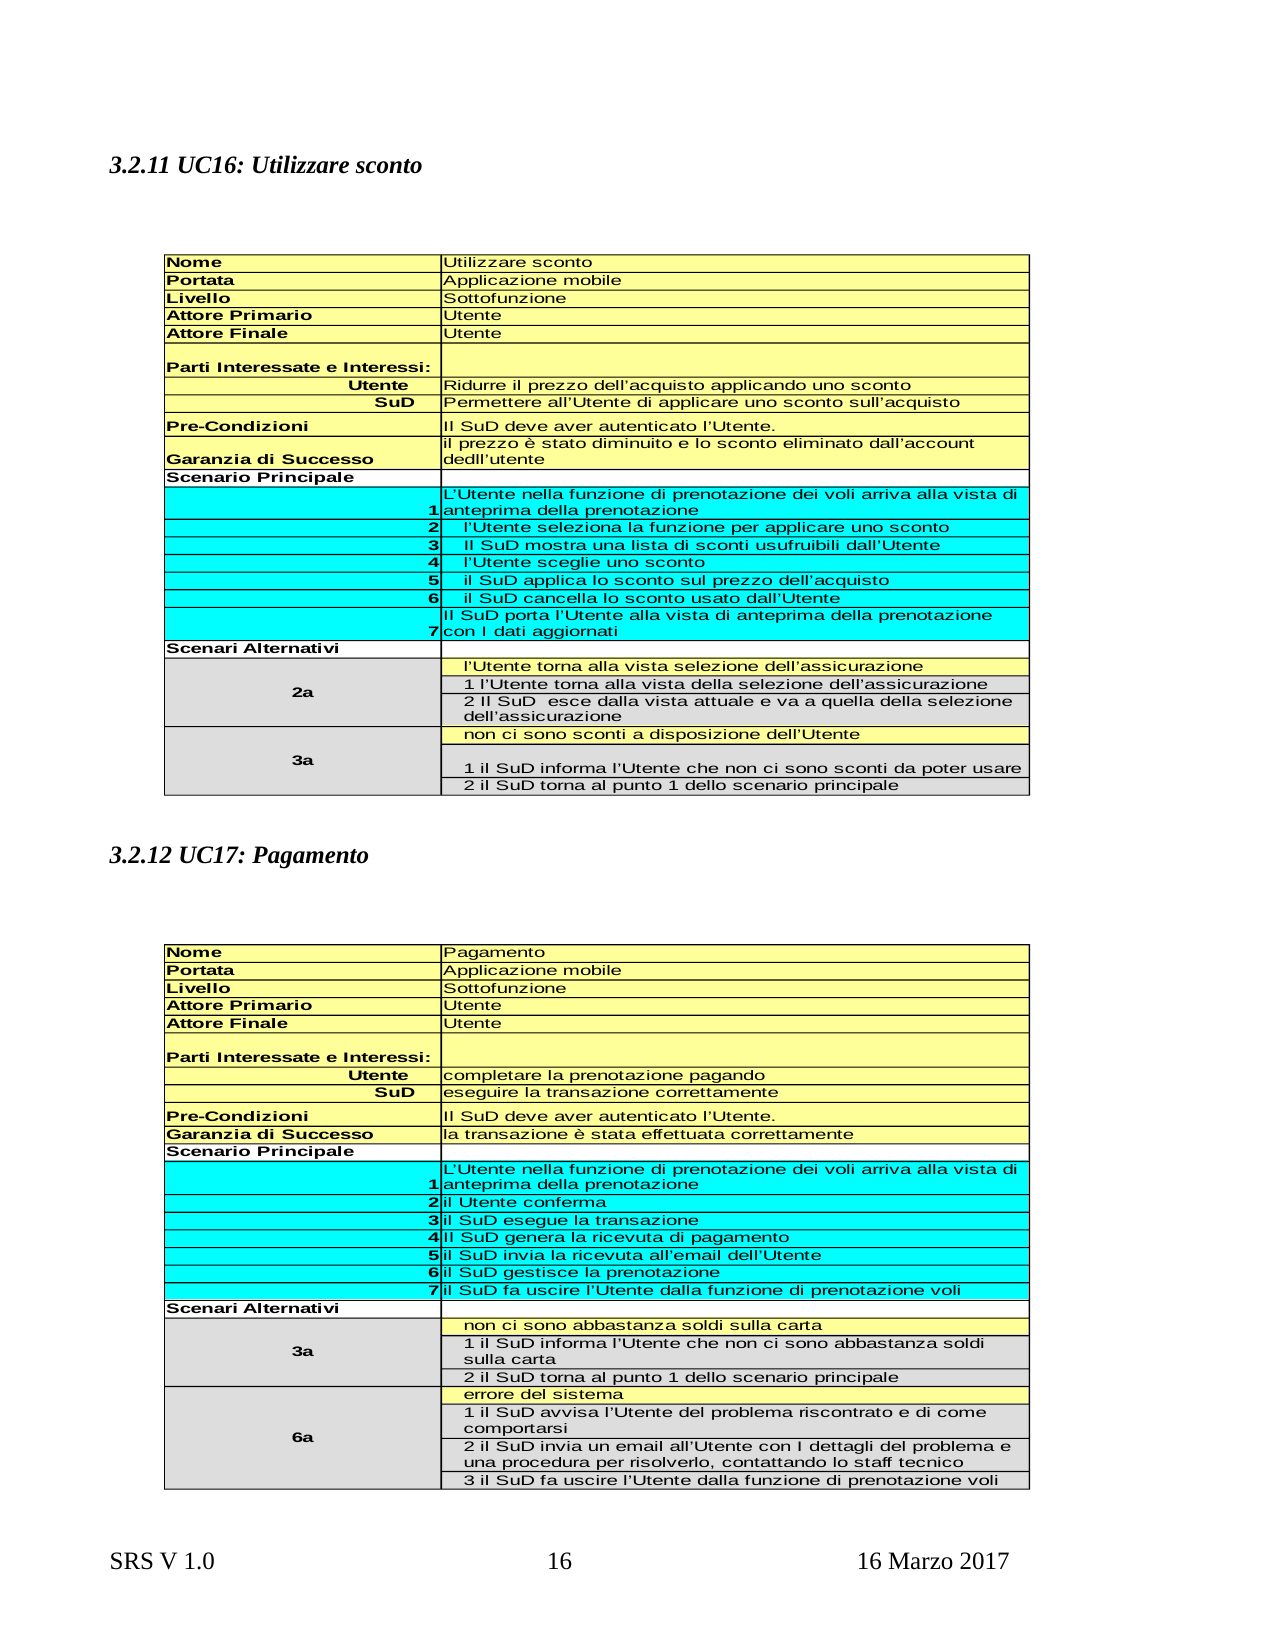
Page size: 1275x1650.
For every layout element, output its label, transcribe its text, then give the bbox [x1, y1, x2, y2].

text 3.2.12 UC17: Pagamento [109, 840, 1162, 869]
text 3.2.11 UC16: Utilizzare sconto [109, 150, 1162, 179]
